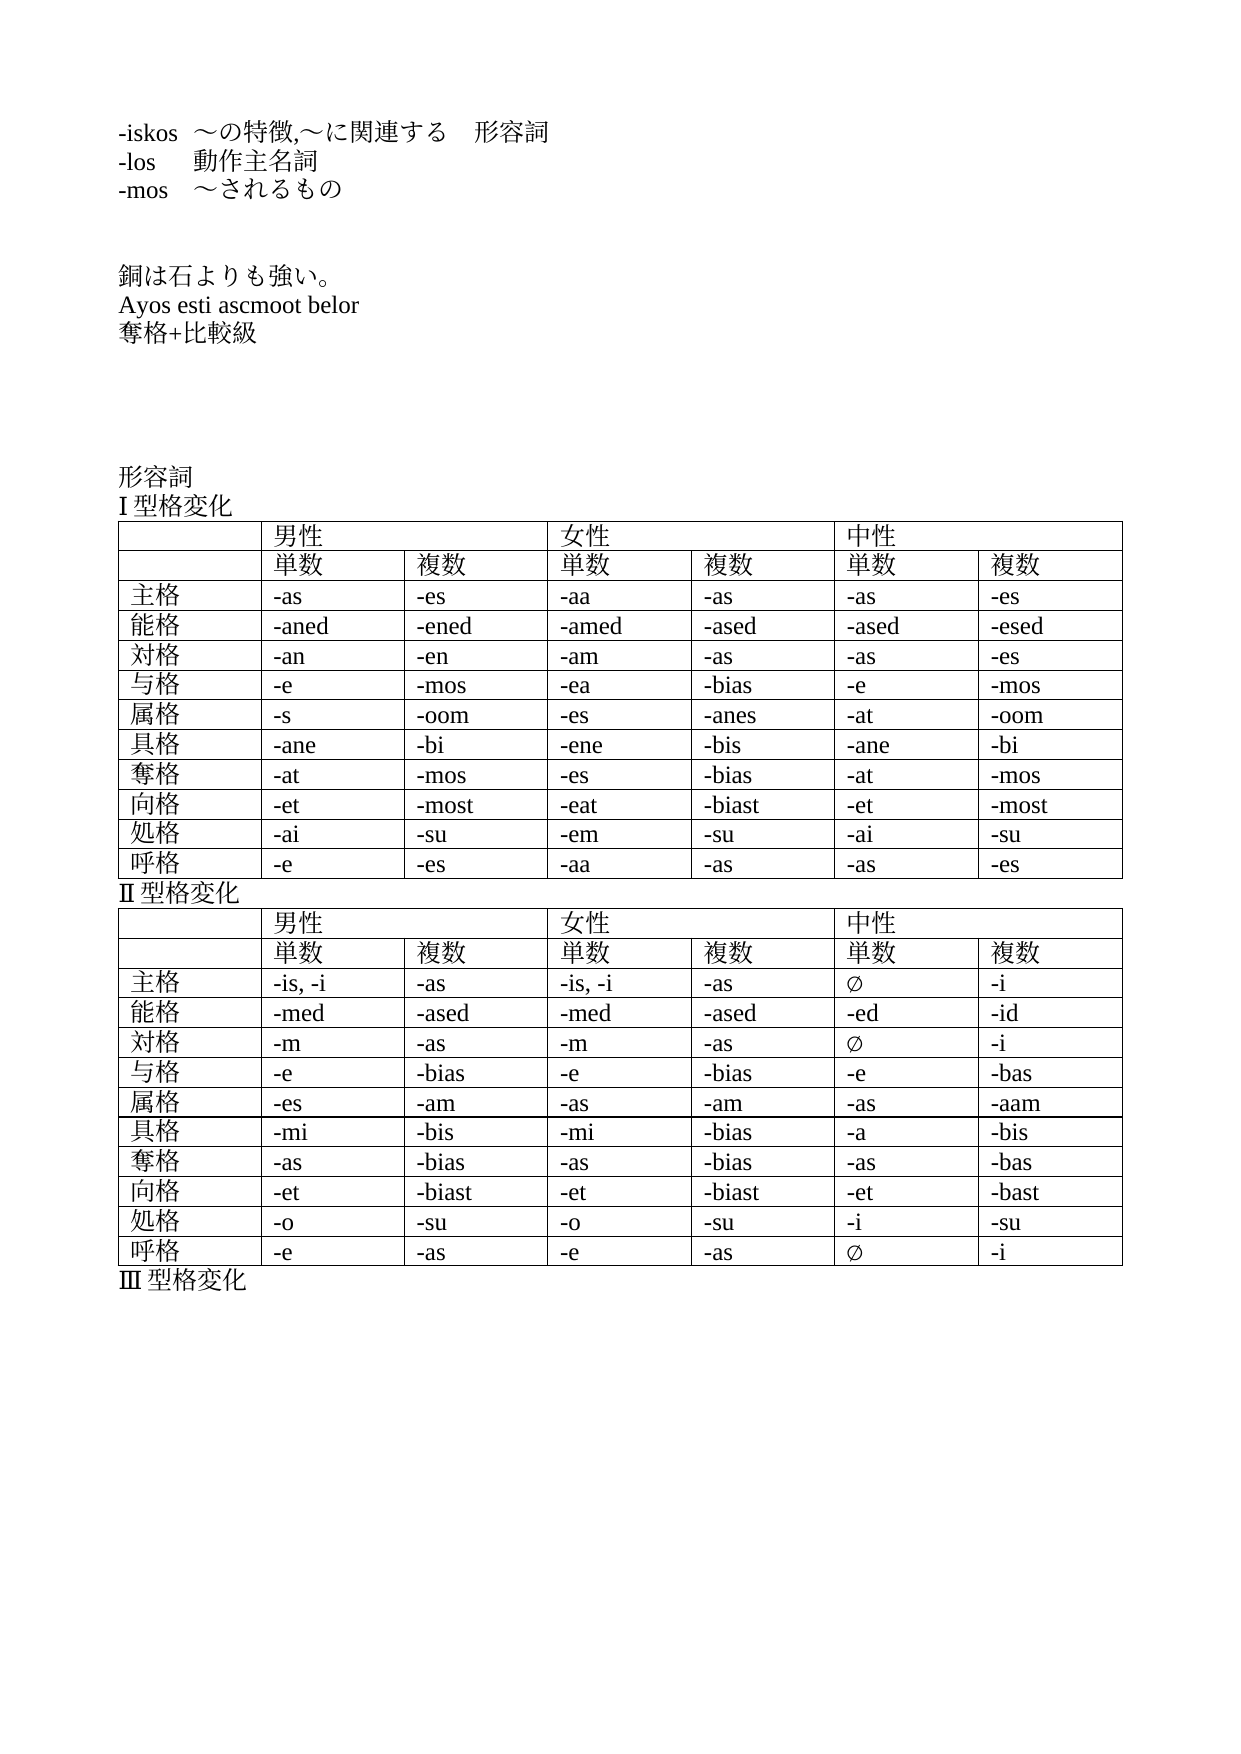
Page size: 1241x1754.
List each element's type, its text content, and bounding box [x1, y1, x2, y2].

table_cell -bias [692, 760, 834, 789]
table_cell -oom [405, 700, 547, 729]
table_cell -mos [405, 671, 547, 699]
table_cell 向格 [119, 1177, 261, 1206]
table_cell 単数 [548, 939, 691, 967]
table_cell -et [262, 1177, 404, 1206]
table_cell -m [262, 1028, 404, 1057]
table_cell -es [979, 849, 1122, 878]
table_cell -su [979, 1207, 1122, 1236]
table_cell -e [548, 1237, 691, 1265]
table_cell -as [692, 1237, 834, 1265]
table_cell -ased [835, 611, 978, 640]
table_cell -et [548, 1177, 691, 1206]
table_cell -as [692, 581, 834, 610]
table_cell -as [405, 1237, 547, 1265]
table_cell -es [979, 581, 1122, 610]
text 奪格+比較級 [118, 319, 1122, 348]
table_cell 複数 [979, 939, 1122, 967]
table_cell -e [262, 1237, 404, 1265]
table_cell -bis [692, 730, 834, 759]
table_cell -i [979, 969, 1122, 997]
table_cell 単数 [262, 551, 404, 580]
table_cell 具格 [119, 730, 261, 759]
table_cell -med [262, 998, 404, 1027]
table_cell -ed [835, 998, 978, 1027]
table_cell -e [835, 1058, 978, 1087]
table_cell -as [835, 1088, 978, 1116]
table_cell -aa [548, 849, 691, 878]
table_cell -e [262, 1058, 404, 1087]
table_header [119, 522, 261, 550]
table_cell 呼格 [119, 849, 261, 878]
table_cell -e [548, 1058, 691, 1087]
table_cell -es [548, 760, 691, 789]
table_cell -mos [979, 760, 1122, 789]
table_cell -su [692, 1207, 834, 1236]
table_cell -bias [692, 1147, 834, 1176]
table_cell 複数 [979, 551, 1122, 580]
table_cell 属格 [119, 700, 261, 729]
table_cell 向格 [119, 790, 261, 818]
table_cell -most [405, 790, 547, 818]
table_cell 複数 [692, 551, 834, 580]
table_cell -am [692, 1088, 834, 1116]
table_cell 対格 [119, 1028, 261, 1057]
table_cell -ane [835, 730, 978, 759]
table_cell -is, -i [548, 969, 691, 997]
table_cell -bias [405, 1058, 547, 1087]
table_cell 単数 [548, 551, 691, 580]
table_cell -bis [405, 1118, 547, 1146]
table_cell -ased [692, 611, 834, 640]
table_cell -as [692, 1028, 834, 1057]
table_cell 複数 [692, 939, 834, 967]
table_cell -mi [262, 1118, 404, 1146]
table_cell -i [979, 1237, 1122, 1265]
table_cell -as [835, 849, 978, 878]
table_cell -bias [692, 671, 834, 699]
table_cell -at [262, 760, 404, 789]
table_cell 能格 [119, 998, 261, 1027]
table_cell ∅ [835, 1028, 978, 1057]
text Ⅱ型格変化 [118, 879, 1122, 908]
table_cell -anes [692, 700, 834, 729]
table_header [119, 909, 261, 938]
table_cell -es [405, 849, 547, 878]
table_cell [119, 551, 261, 580]
table_cell -es [548, 700, 691, 729]
table_cell -es [979, 641, 1122, 669]
table_cell -as [405, 969, 547, 997]
table_cell 能格 [119, 611, 261, 640]
table_cell 単数 [835, 939, 978, 967]
table_cell -as [262, 1147, 404, 1176]
table_cell -et [835, 1177, 978, 1206]
table_cell -is, -i [262, 969, 404, 997]
table_cell -o [262, 1207, 404, 1236]
table_cell -e [262, 849, 404, 878]
table_cell -ene [548, 730, 691, 759]
table_cell -an [262, 641, 404, 669]
table_cell -eat [548, 790, 691, 818]
table_cell -su [692, 820, 834, 848]
table_cell 与格 [119, 1058, 261, 1087]
table_cell 処格 [119, 1207, 261, 1236]
table_cell 奪格 [119, 1147, 261, 1176]
table_cell -mos [979, 671, 1122, 699]
table_cell -e [262, 671, 404, 699]
table_cell [119, 939, 261, 967]
table_cell 複数 [405, 551, 547, 580]
table_cell 対格 [119, 641, 261, 669]
table_cell -am [548, 641, 691, 669]
table_header 男性 [262, 522, 547, 550]
table_cell -et [835, 790, 978, 818]
table_cell -bias [405, 1147, 547, 1176]
text 銅は石よりも強い。 [118, 262, 1122, 291]
table_cell -as [405, 1028, 547, 1057]
table_cell 具格 [119, 1118, 261, 1146]
table_cell -as [692, 641, 834, 669]
table_cell -es [262, 1088, 404, 1116]
table_cell -med [548, 998, 691, 1027]
table_cell -bas [979, 1147, 1122, 1176]
table_cell 呼格 [119, 1237, 261, 1265]
table_cell 主格 [119, 581, 261, 610]
table_cell -biast [692, 1177, 834, 1206]
table_cell -e [835, 671, 978, 699]
table_cell -most [979, 790, 1122, 818]
table_cell 処格 [119, 820, 261, 848]
table_cell -ane [262, 730, 404, 759]
table_cell 単数 [262, 939, 404, 967]
table_cell -ased [692, 998, 834, 1027]
table_cell -amed [548, 611, 691, 640]
table_header 女性 [548, 522, 834, 550]
table_cell -a [835, 1118, 978, 1146]
table_cell 与格 [119, 671, 261, 699]
table_cell 単数 [835, 551, 978, 580]
table_cell -mos [405, 760, 547, 789]
table_cell -as [692, 969, 834, 997]
table_header 女性 [548, 909, 834, 938]
table_cell -ea [548, 671, 691, 699]
table_cell -su [405, 820, 547, 848]
table_cell -en [405, 641, 547, 669]
table_cell -as [548, 1088, 691, 1116]
text Ⅲ型格変化 [118, 1266, 1122, 1295]
text -iskos ～の特徴,～に関連する 形容詞 [118, 118, 1122, 147]
table_header 中性 [835, 909, 1122, 938]
table_cell -mi [548, 1118, 691, 1146]
table_cell -bi [979, 730, 1122, 759]
table_cell -as [835, 1147, 978, 1176]
table_cell 主格 [119, 969, 261, 997]
table_cell -bis [979, 1118, 1122, 1146]
table_cell -su [405, 1207, 547, 1236]
table_cell -id [979, 998, 1122, 1027]
text Ⅰ型格変化 [118, 492, 1122, 521]
table_cell -s [262, 700, 404, 729]
table_cell 属格 [119, 1088, 261, 1116]
table_cell -as [835, 641, 978, 669]
table_cell -aam [979, 1088, 1122, 1116]
table_cell -am [405, 1088, 547, 1116]
table_cell -bast [979, 1177, 1122, 1206]
table_header 男性 [262, 909, 547, 938]
table_cell -ai [262, 820, 404, 848]
table_cell -et [262, 790, 404, 818]
table_cell 奪格 [119, 760, 261, 789]
text -los 動作主名詞 [118, 147, 1122, 176]
table_cell -aned [262, 611, 404, 640]
table_cell -oom [979, 700, 1122, 729]
table_cell ∅ [835, 1237, 978, 1265]
table_cell -bias [692, 1118, 834, 1146]
table_cell -m [548, 1028, 691, 1057]
text 形容詞 [118, 463, 1122, 492]
table_cell -bi [405, 730, 547, 759]
table_cell -biast [692, 790, 834, 818]
table_cell -as [262, 581, 404, 610]
table_cell ∅ [835, 969, 978, 997]
table_cell -ened [405, 611, 547, 640]
table_header 中性 [835, 522, 1122, 550]
table_cell -bias [692, 1058, 834, 1087]
table_cell -bas [979, 1058, 1122, 1087]
table_cell -as [692, 849, 834, 878]
table_cell -es [405, 581, 547, 610]
table_cell -su [979, 820, 1122, 848]
text Ayos esti ascmoot belor [118, 291, 1122, 319]
table_cell -ased [405, 998, 547, 1027]
table_cell -ai [835, 820, 978, 848]
table_cell -i [835, 1207, 978, 1236]
table_cell -aa [548, 581, 691, 610]
table_cell -as [835, 581, 978, 610]
table_cell 複数 [405, 939, 547, 967]
table_cell -at [835, 760, 978, 789]
text -mos ～されるもの [118, 176, 1122, 204]
table_cell -esed [979, 611, 1122, 640]
table_cell -at [835, 700, 978, 729]
table_cell -o [548, 1207, 691, 1236]
table_cell -biast [405, 1177, 547, 1206]
table_cell -em [548, 820, 691, 848]
table_cell -as [548, 1147, 691, 1176]
table_cell -i [979, 1028, 1122, 1057]
